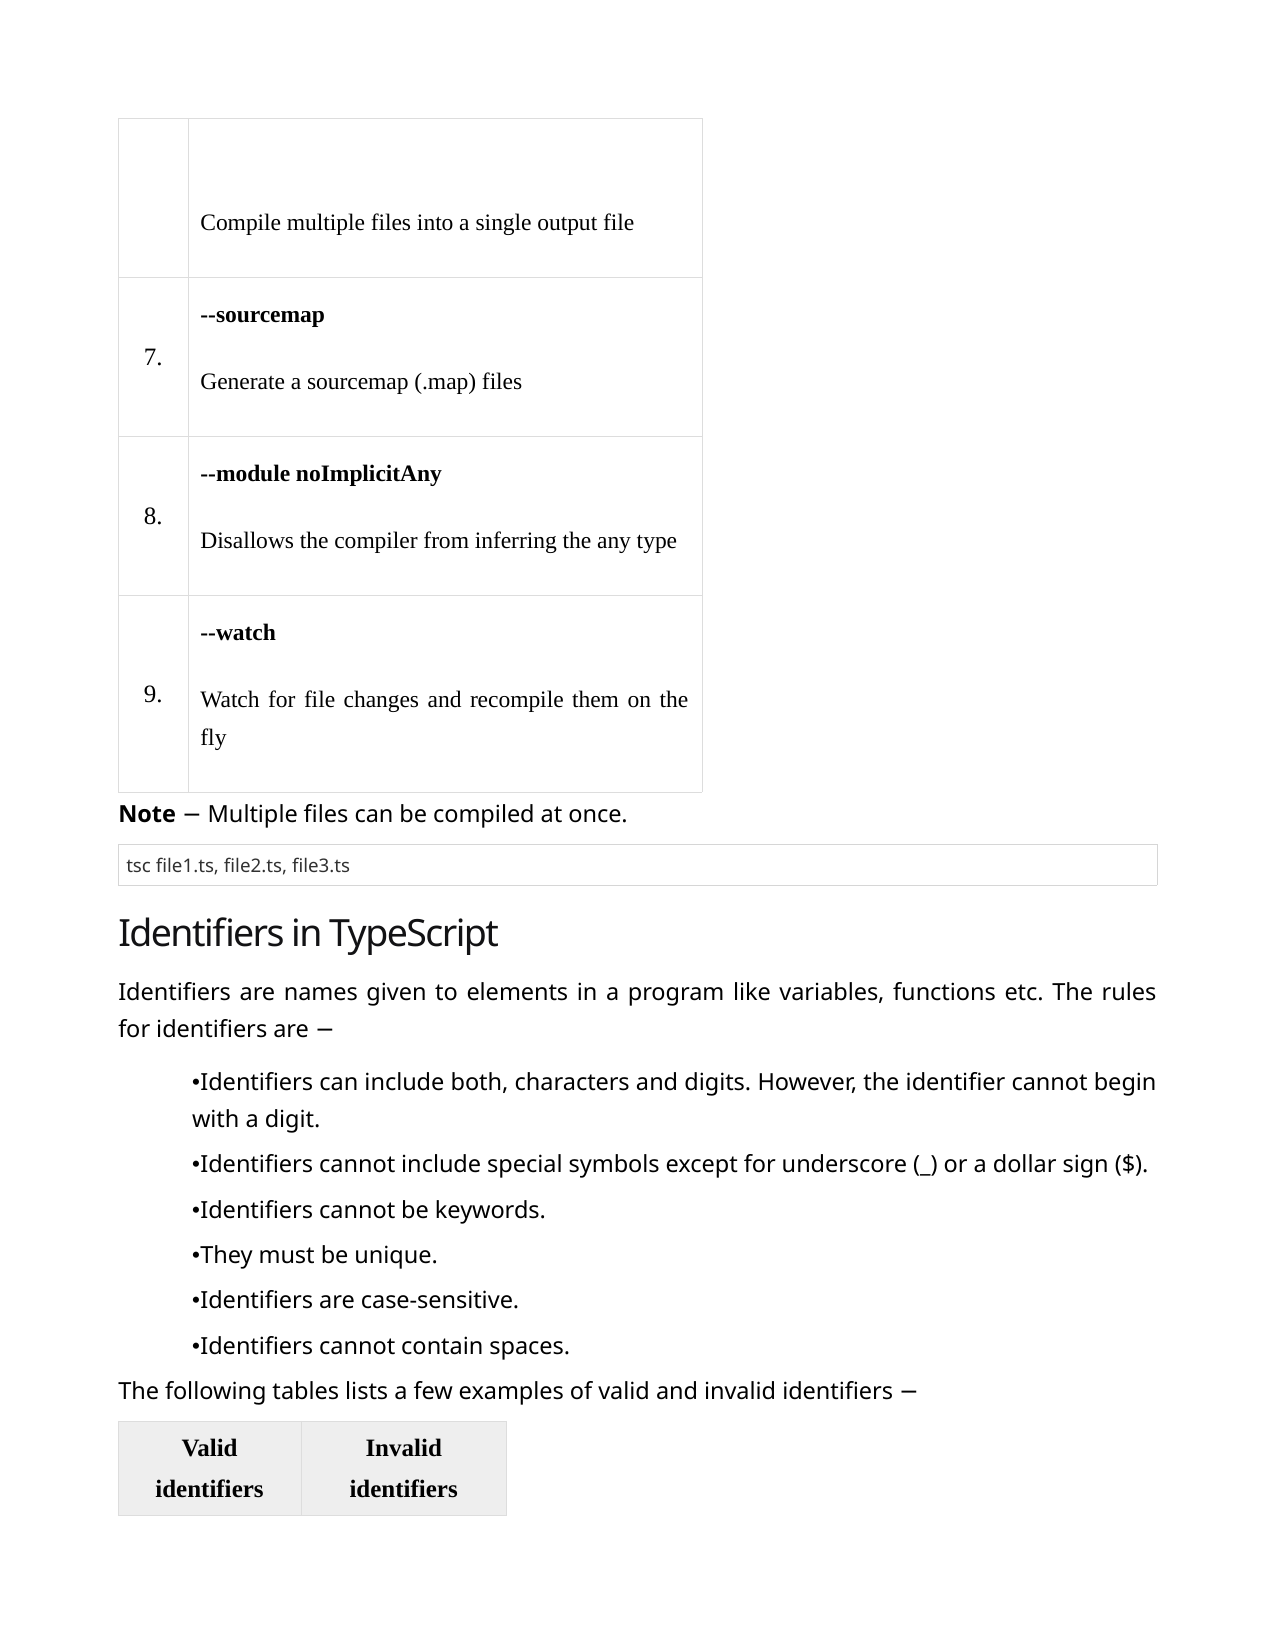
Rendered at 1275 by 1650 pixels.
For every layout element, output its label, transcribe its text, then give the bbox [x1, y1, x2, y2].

table_header Invalid identifiers [302, 1422, 506, 1515]
table_header Valid identifiers [119, 1422, 301, 1515]
table_cell 8. [119, 437, 188, 595]
list They must be unique. [118, 1233, 1157, 1270]
list Identifiers cannot include special symbols except for underscore (_) or a dollar sign ($). [118, 1142, 1157, 1180]
subtitle Identifiers in TypeScript [118, 906, 1157, 957]
list Identifiers cannot be keywords. [118, 1187, 1157, 1225]
text The following tables lists a few examples of valid and invalid identifiers − [118, 1369, 1157, 1406]
table_cell --module noImplicitAny Disallows the compiler from inferring the any type [189, 437, 702, 595]
text tsc file1.ts, file2.ts, file3.ts [119, 845, 1157, 885]
list Identifiers can include both, characters and digits. However, the identifier cannot begin with a digit. [118, 1059, 1157, 1134]
list Identifiers are case-sensitive. [118, 1278, 1157, 1316]
text Identifiers are names given to elements in a program like variables, functions etc. The rules for identifiers are − [118, 970, 1157, 1045]
table_cell 7. [119, 278, 188, 436]
table_cell Compile multiple files into a single output file [189, 119, 702, 277]
table_cell [119, 119, 188, 277]
table_cell --watch Watch for file changes and recompile them on the fly [189, 596, 702, 792]
text Note − Multiple files can be compiled at once. [118, 792, 1157, 829]
list Identifiers cannot contain spaces. [118, 1323, 1157, 1361]
table_cell --sourcemap Generate a sourcemap (.map) files [189, 278, 702, 436]
table_cell 9. [119, 596, 188, 792]
